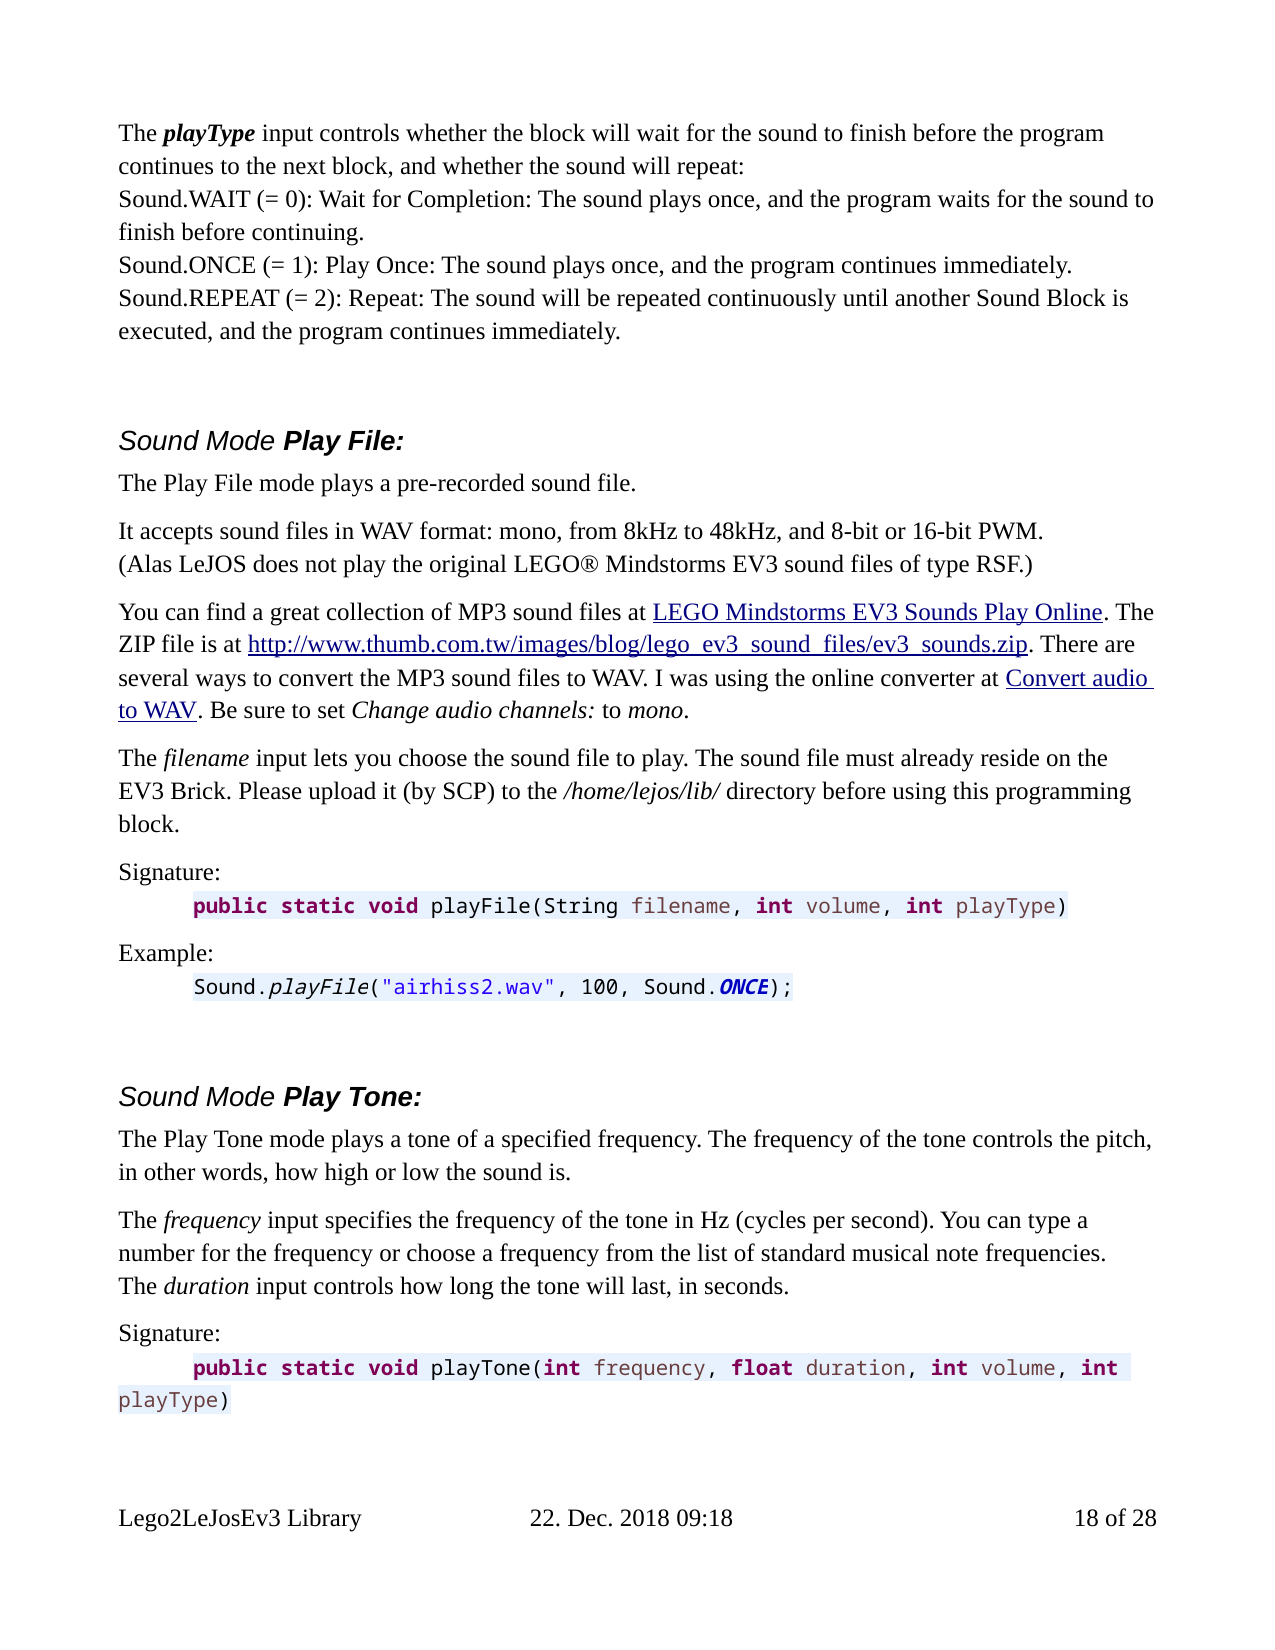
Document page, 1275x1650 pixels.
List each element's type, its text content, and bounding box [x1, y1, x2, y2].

text The playType input controls whether the block will wait for the sound to finish before the program continues to the next block, and whether the sound will repeat: Sound.WAIT (= 0): Wait for Completion: The sound plays once, and the program waits for the sound to finish before continuing. Sound.ONCE (= 1): Play Once: The sound plays once, and the program continues immediately. Sound.REPEAT (= 2): Repeat: The sound will be repeated continuously until another Sound Block is executed, and the program continues immediately. [118, 118, 1157, 345]
subtitle Sound Mode Play File: [118, 424, 1157, 456]
text The filename input lets you choose the sound file to play. The sound file must already reside on the EV3 Brick. Please upload it (by SCP) to the /home/lejos/lib/ directory before using this programming block. [118, 743, 1157, 838]
subtitle Sound Mode Play Tone: [118, 1080, 1157, 1112]
text The Play Tone mode plays a tone of a specified frequency. The frequency of the tone controls the pitch, in other words, how high or low the sound is. [118, 1124, 1157, 1186]
text The frequency input specifies the frequency of the tone in Hz (cycles per second). You can type a number for the frequency or choose a frequency from the list of standard musical note frequencies. The duration input controls how long the tone will last, in seconds. [118, 1205, 1157, 1300]
text The Play File mode plays a pre-recorded sound file. [118, 468, 1157, 497]
text Signature: public static void playFile(String filename, int volume, int playType) [118, 857, 1157, 919]
text You can find a great collection of MP3 sound files at LEGO Mindstorms EV3 Sounds Play Online. The ZIP file is at http://www.thumb.com.tw/images/blog/lego_ev3_sound_files/ev3_sounds.zip. There are several ways to convert the MP3 sound files to WAV. I was using the online converter at Convert audio to WAV. Be sure to set Change audio channels: to mono. [118, 597, 1157, 724]
text Signature: public static void playTone(int frequency, float duration, int volume, int playType) [118, 1318, 1157, 1414]
text Example: Sound.playFile("airhiss2.wav", 100, Sound.ONCE); [118, 938, 1157, 1001]
text It accepts sound files in WAV format: mono, from 8kHz to 48kHz, and 8-bit or 16-bit PWM. (Alas LeJOS does not play the original LEGO® Mindstorms EV3 sound files of type RSF.) [118, 516, 1157, 578]
